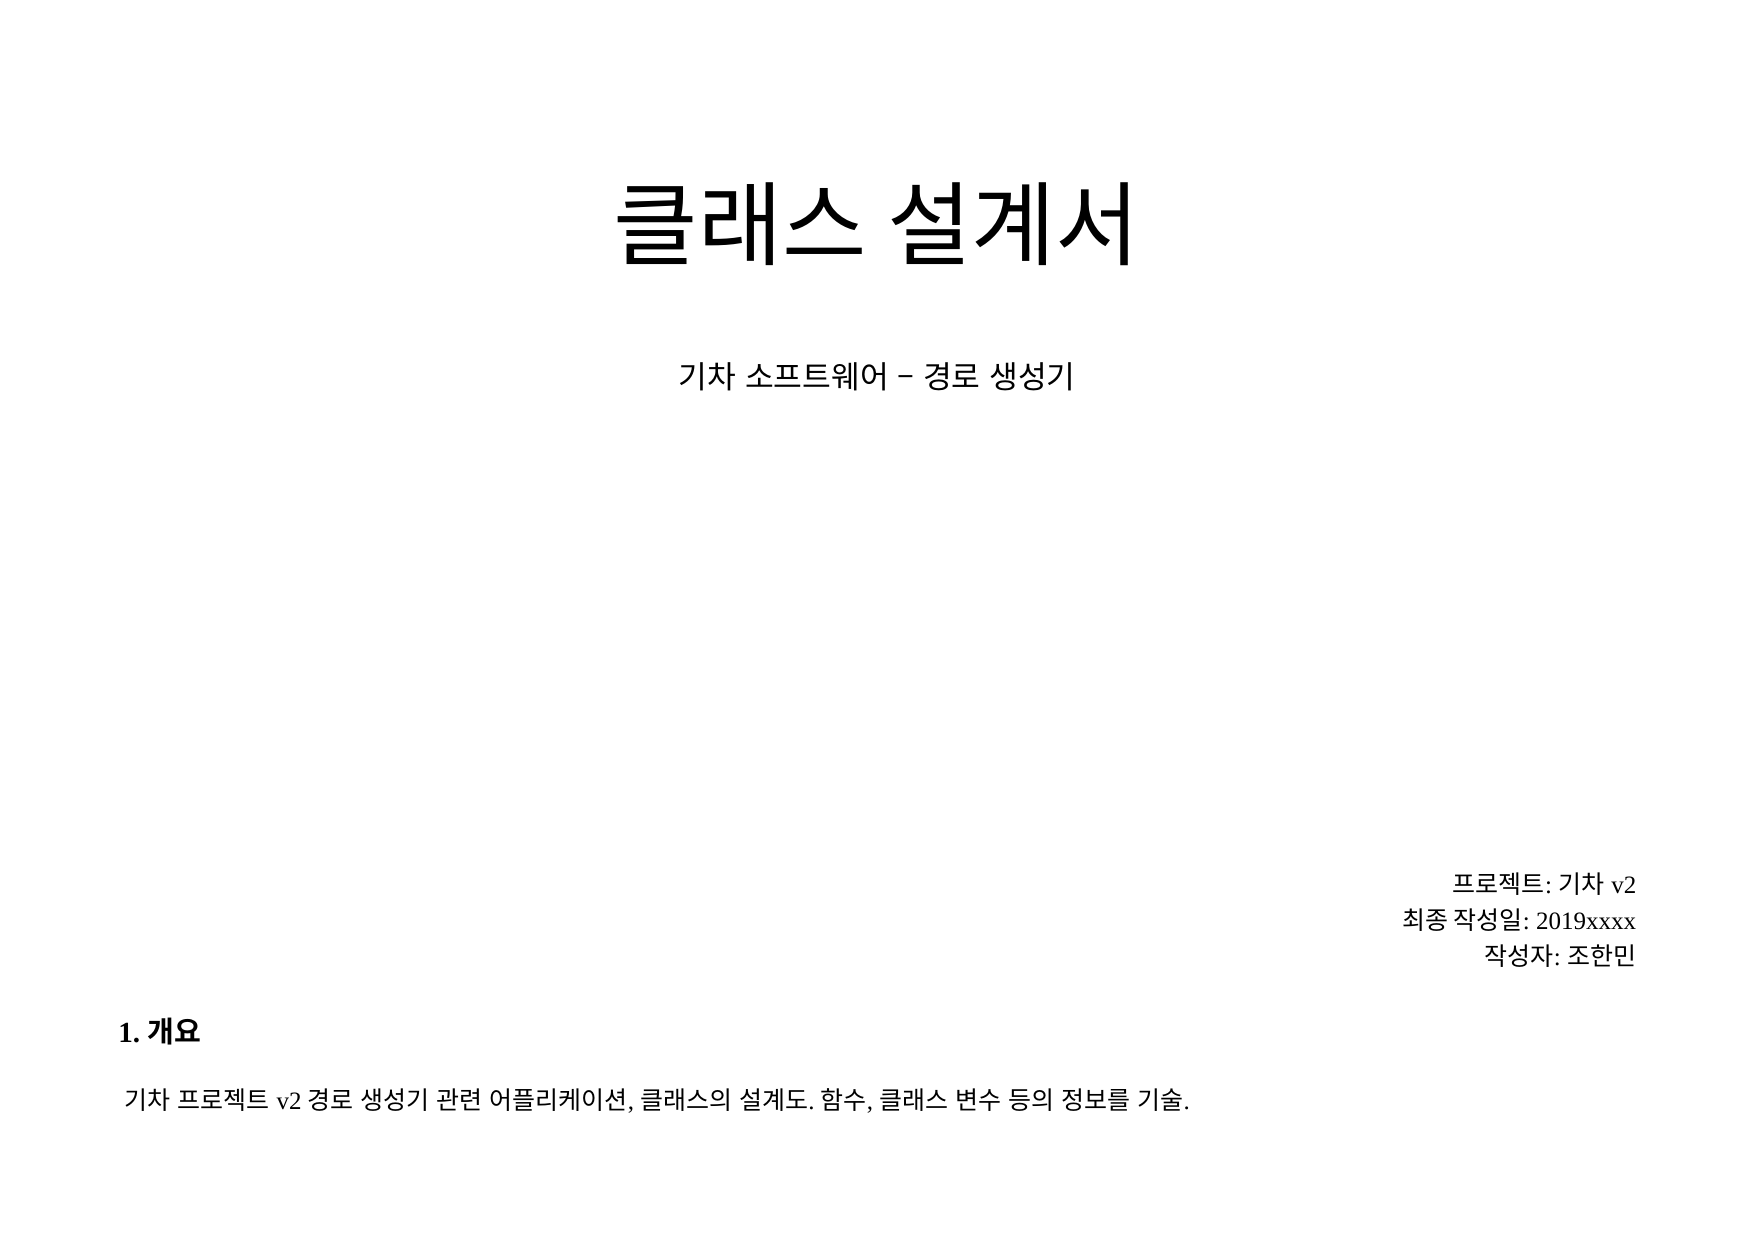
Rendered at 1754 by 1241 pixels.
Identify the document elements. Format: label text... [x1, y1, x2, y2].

text 1. 개요 [118, 1009, 1636, 1051]
text 작성자: 조한민 [118, 937, 1636, 973]
text 최종 작성일: 2019xxxx [118, 901, 1636, 937]
text 기차 프로젝트 v2 경로 생성기 관련 어플리케이션, 클래스의 설계도. 함수, 클래스 변수 등의 정보를 기술. [118, 1080, 1636, 1116]
text 프로젝트: 기차 v2 [118, 864, 1636, 901]
text 클래스 설계서 [118, 152, 1636, 285]
text 기차 소프트웨어 – 경로 생성기 [118, 352, 1636, 397]
